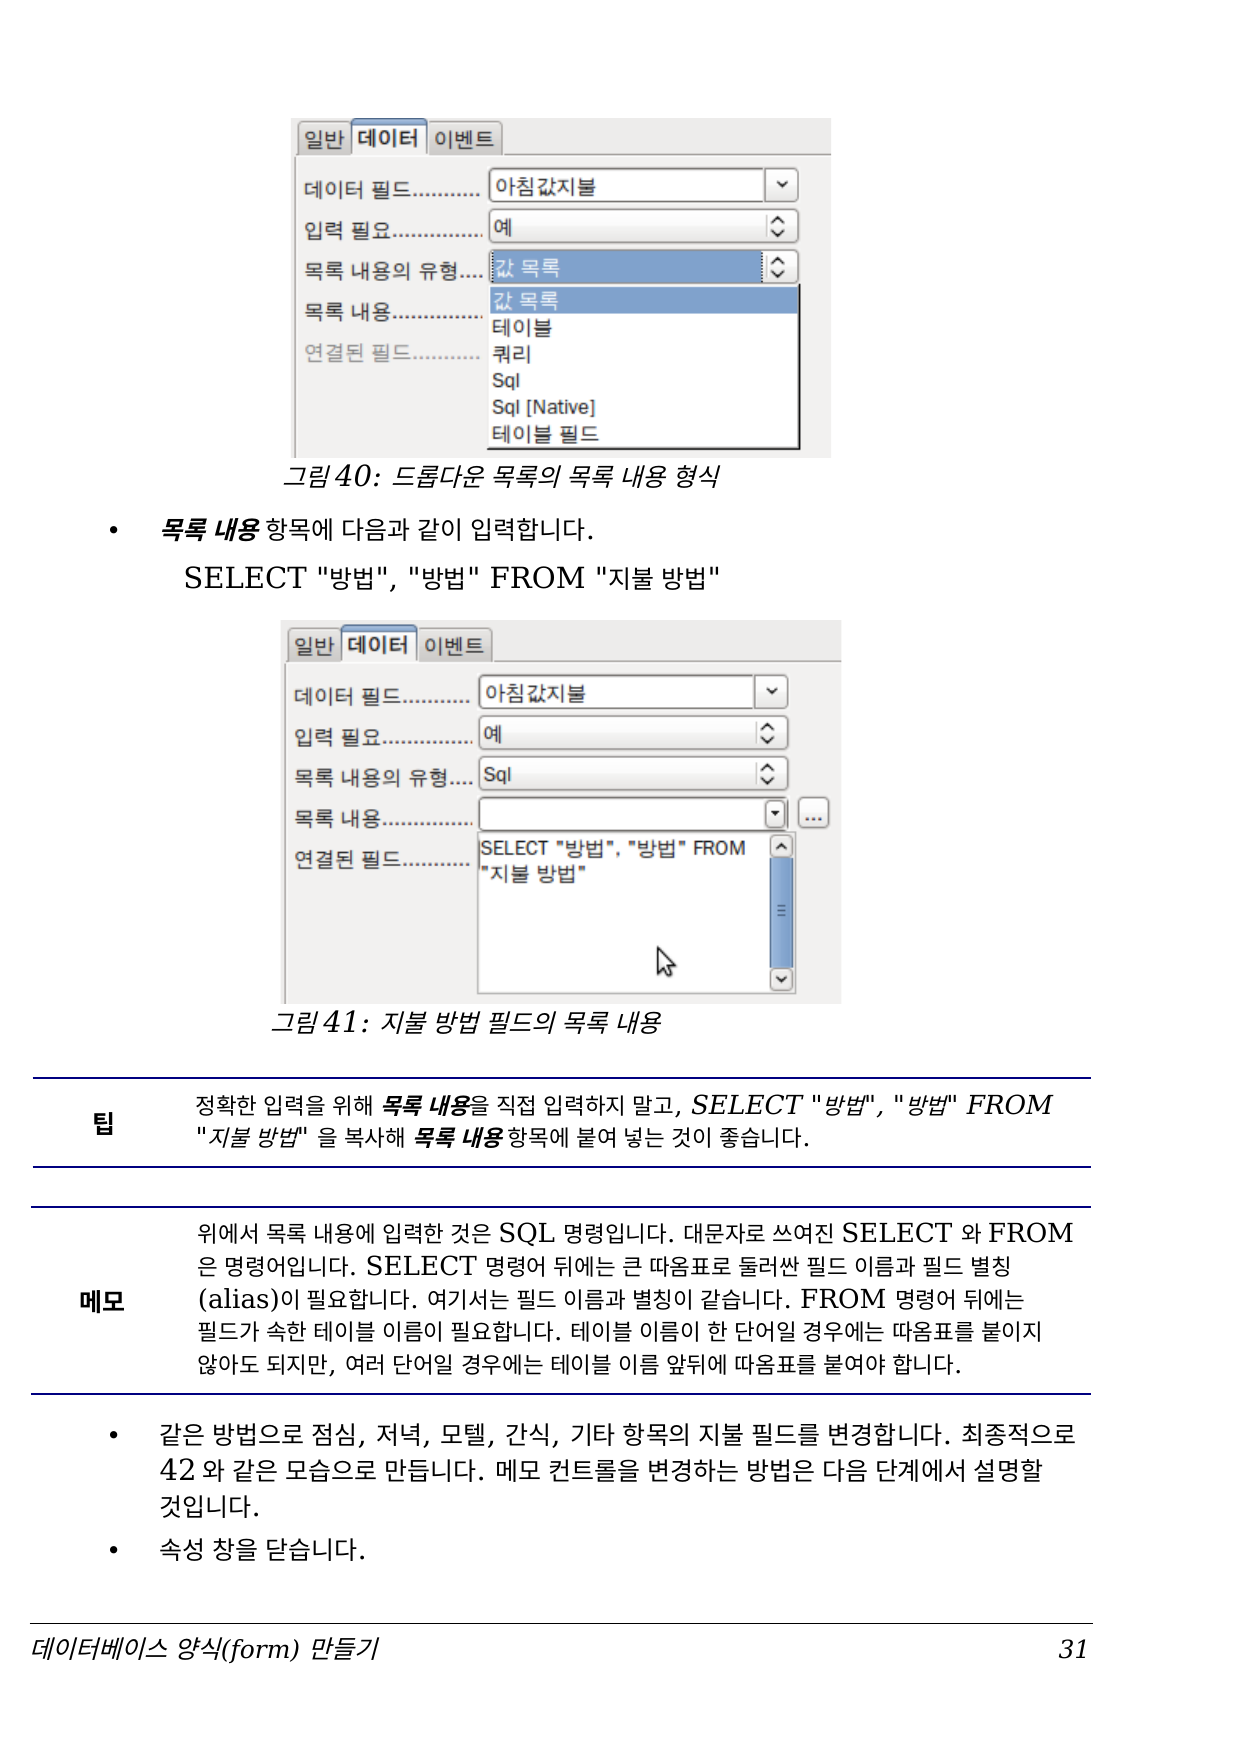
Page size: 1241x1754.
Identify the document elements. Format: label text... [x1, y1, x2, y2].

table_header 메모 [31, 1208, 174, 1393]
list 목록 내용 항목에 다음과 같이 입력합니다. [106, 510, 1093, 547]
picture [290, 118, 832, 458]
list 같은 방법으로 점심, 저녁, 모텔, 간식, 기타 항목의 지불 필드를 변경합니다. 최종적으로 그림 42와 같은 모습으로 만듭니다. 메모 컨트롤을 변경하는 방법은 다음 단계에서 설명할 것입니다. [106, 1415, 1093, 1524]
text SELECT "방법", "방법" FROM "지불 방법" [183, 559, 1093, 595]
list 속성 창을 닫습니다. [106, 1530, 1093, 1567]
text 그림 41: 지불 방법 필드의 목록 내용 [270, 620, 852, 1039]
table_header 정확한 입력을 위해 목록 내용을 직접 입력하지 말고, SELECT "방법", "방법" FROM "지불 방법" 을 복사해 목록 내용 항목에 붙여 넣는 것이 좋습니다. [174, 1079, 1091, 1166]
table_header 팁 [33, 1079, 174, 1166]
text 그림 40: 드롭다운 목록의 목록 내용 형식 [282, 118, 840, 493]
table_header 위에서 목록 내용에 입력한 것은 SQL 명령입니다. 대문자로 쓰여진 SELECT 와 FROM은 명령어입니다. SELECT 명령어 뒤에는 큰 따옴표로 둘러싼 필드 이름과 필드 별칭(alias)이 필요합니다. 여기서는 필드 이름과 별칭이 같습니다. FROM 명령어 뒤에는 필드가 속한 테이블 이름이 필요합니다. 테이블 이름이 한 단어일 경우에는 따옴표를 붙이지 않아도 되지만, 여러 단어일 경우에는 테이블 이름 앞뒤에 따옴표를 붙여야 합니다. [174, 1208, 1091, 1393]
picture [280, 620, 842, 1004]
